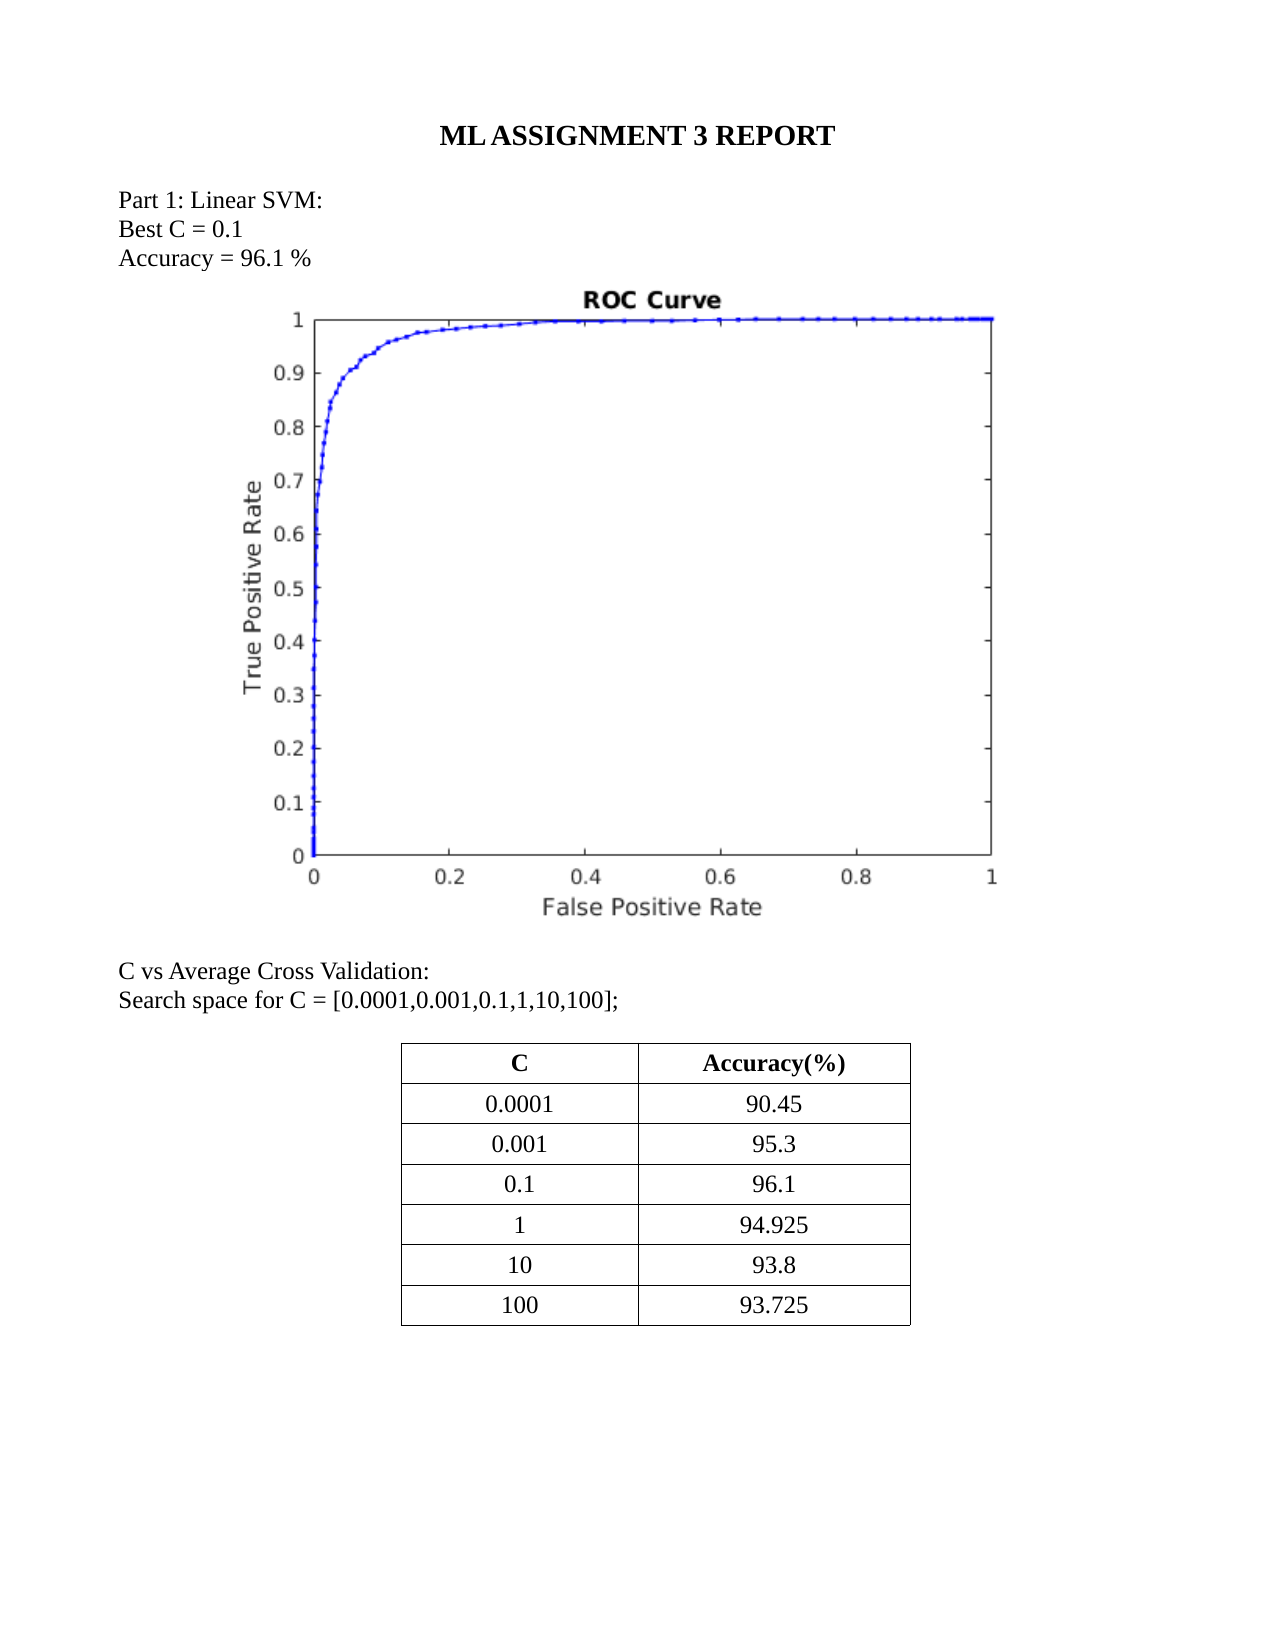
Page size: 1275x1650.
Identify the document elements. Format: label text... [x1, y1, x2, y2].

text Accuracy = 96.1 % [118, 243, 1157, 271]
table_cell 95.3 [639, 1124, 910, 1163]
table_header C [402, 1044, 638, 1083]
table_header Accuracy(%) [639, 1044, 910, 1083]
text Best C = 0.1 [118, 214, 1157, 243]
picture [200, 271, 1075, 928]
table_cell 100 [402, 1286, 638, 1325]
text Search space for C = [0.0001,0.001,0.1,1,10,100]; [118, 985, 1157, 1014]
table_cell 0.1 [402, 1165, 638, 1204]
table_cell 0.001 [402, 1124, 638, 1163]
table_cell 94.925 [639, 1205, 910, 1244]
text ML ASSIGNMENT 3 REPORT [118, 118, 1157, 152]
text C vs Average Cross Validation: [118, 956, 1157, 985]
table_cell 90.45 [639, 1084, 910, 1123]
text Part 1: Linear SVM: [118, 185, 1157, 214]
table_cell 1 [402, 1205, 638, 1244]
table_cell 93.725 [639, 1286, 910, 1325]
table_cell 93.8 [639, 1245, 910, 1284]
table_cell 0.0001 [402, 1084, 638, 1123]
table_cell 10 [402, 1245, 638, 1284]
table_cell 96.1 [639, 1165, 910, 1204]
